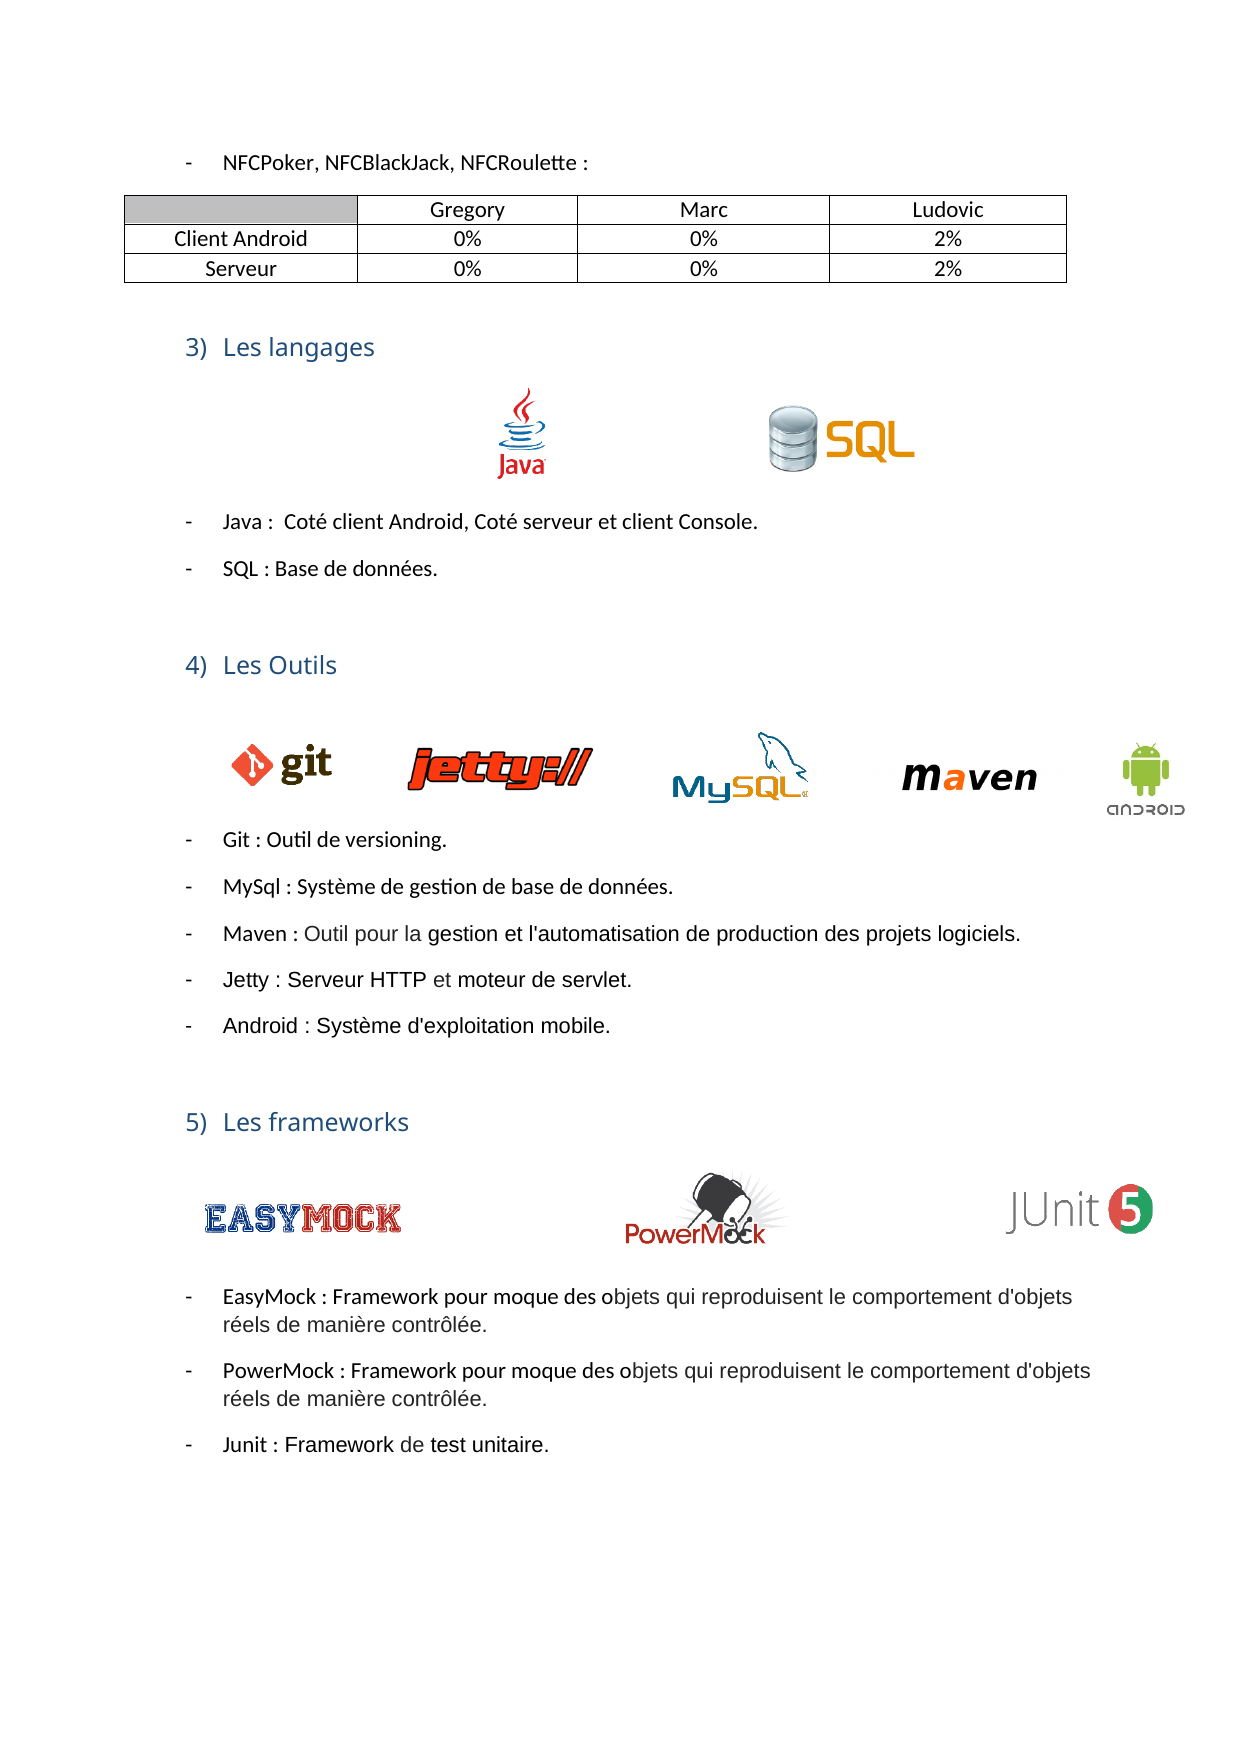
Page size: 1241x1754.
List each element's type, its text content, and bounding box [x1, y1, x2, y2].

list Git : Outil de versioning. [185, 825, 1093, 853]
list MySql : Système de gestion de base de données. [185, 872, 1093, 900]
picture [867, 754, 1070, 801]
list Java : Coté client Android, Coté serveur et client Console. [185, 507, 1093, 535]
table_cell 0% [358, 254, 577, 282]
table_header [125, 196, 357, 223]
subtitle Les frameworks [185, 1105, 1093, 1139]
table_cell 0% [578, 254, 829, 282]
picture [1005, 1184, 1153, 1234]
list Maven : Outil pour la gestion et l'automatisation de production des projets logiciels. [185, 919, 1093, 947]
picture [231, 744, 332, 786]
subtitle Les langages [185, 329, 1093, 364]
picture [468, 380, 575, 487]
table_cell 0% [358, 225, 577, 253]
list SQL : Base de données. [185, 554, 1093, 582]
table_cell Client Android [125, 225, 357, 253]
list Jetty : Serveur HTTP et moteur de servlet. [185, 966, 1093, 994]
picture [1080, 732, 1208, 825]
subtitle Les Outils [185, 648, 1093, 682]
list PowerMock : Framework pour moque des objets qui reproduisent le comportement d'objets réels de manière contrôlée. [185, 1356, 1093, 1411]
table_header Ludovic [830, 196, 1066, 223]
picture [673, 732, 809, 803]
picture [402, 741, 598, 797]
table_cell 2% [830, 225, 1066, 253]
picture [622, 1165, 791, 1250]
picture [203, 1202, 402, 1234]
picture [761, 403, 925, 474]
list NFCPoker, NFCBlackJack, NFCRoulette : [185, 148, 1093, 176]
list EasyMock : Framework pour moque des objets qui reproduisent le comportement d'objets réels de manière contrôlée. [185, 1282, 1093, 1337]
picture [765, 732, 809, 780]
list Android : Système d'exploitation mobile. [185, 1012, 1093, 1039]
table_cell Serveur [125, 254, 357, 282]
list Junit : Framework de test unitaire. [185, 1430, 1093, 1458]
table_header Gregory [358, 196, 577, 223]
table_cell 0% [578, 225, 829, 253]
table_header Marc [578, 196, 829, 223]
table_cell 2% [830, 254, 1066, 282]
